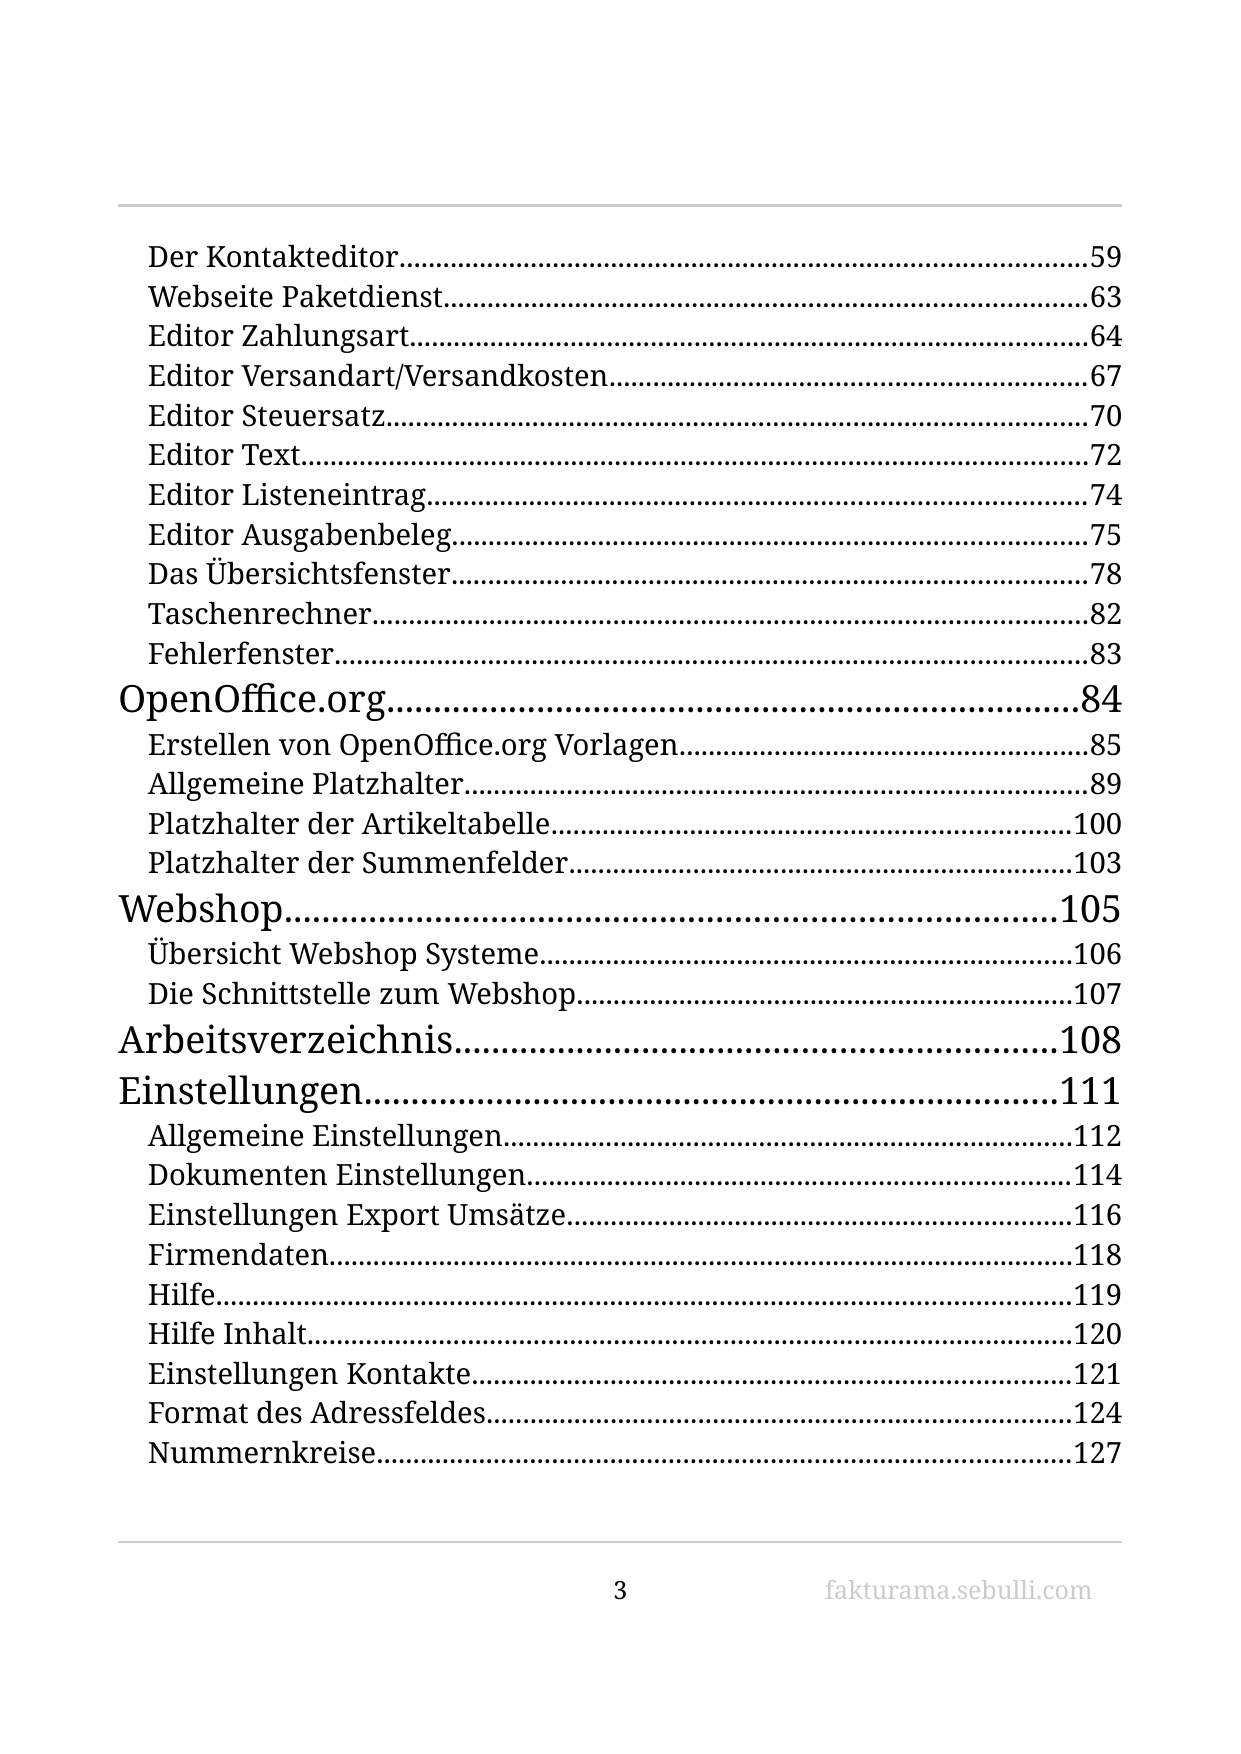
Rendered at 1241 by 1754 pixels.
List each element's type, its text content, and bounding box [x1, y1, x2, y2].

text Hilfe Inhalt 120 [148, 1313, 1122, 1353]
text Die Schnittstelle zum Webshop 107 [148, 973, 1122, 1013]
text Dokumenten Einstellungen 114 [148, 1155, 1122, 1194]
text Erstellen von OpenOffice.org Vorlagen 85 [148, 724, 1122, 763]
text Allgemeine Einstellungen 112 [148, 1115, 1122, 1155]
text Allgemeine Platzhalter 89 [148, 763, 1122, 803]
text Webshop 105 [118, 882, 1122, 933]
text OpenOffice.org 84 [118, 673, 1122, 724]
text Hilfe 119 [148, 1274, 1122, 1313]
text Taschenrechner 82 [148, 593, 1122, 633]
text Editor Text 72 [148, 434, 1122, 474]
text Fehlerfenster 83 [148, 633, 1122, 673]
text Format des Adressfeldes 124 [148, 1393, 1122, 1432]
text Webseite Paketdienst 63 [148, 276, 1122, 316]
text Platzhalter der Summenfelder 103 [148, 843, 1122, 882]
text Einstellungen 111 [118, 1064, 1122, 1115]
text Einstellungen Kontakte 121 [148, 1353, 1122, 1393]
text Das Übersichtsfenster 78 [148, 554, 1122, 593]
text Firmendaten 118 [148, 1234, 1122, 1274]
text Editor Steuersatz 70 [148, 395, 1122, 434]
text Editor Listeneintrag 74 [148, 474, 1122, 514]
text Platzhalter der Artikeltabelle 100 [148, 803, 1122, 843]
text Nummernkreise 127 [148, 1432, 1122, 1472]
text Editor Zahlungsart 64 [148, 316, 1122, 355]
text Editor Ausgabenbeleg 75 [148, 514, 1122, 554]
text Einstellungen Export Umsätze 116 [148, 1194, 1122, 1234]
text Übersicht Webshop Systeme 106 [148, 933, 1122, 973]
text Editor Versandart/Versandkosten 67 [148, 355, 1122, 395]
text Arbeitsverzeichnis 108 [118, 1013, 1122, 1064]
text Der Kontakteditor 59 [148, 236, 1122, 276]
